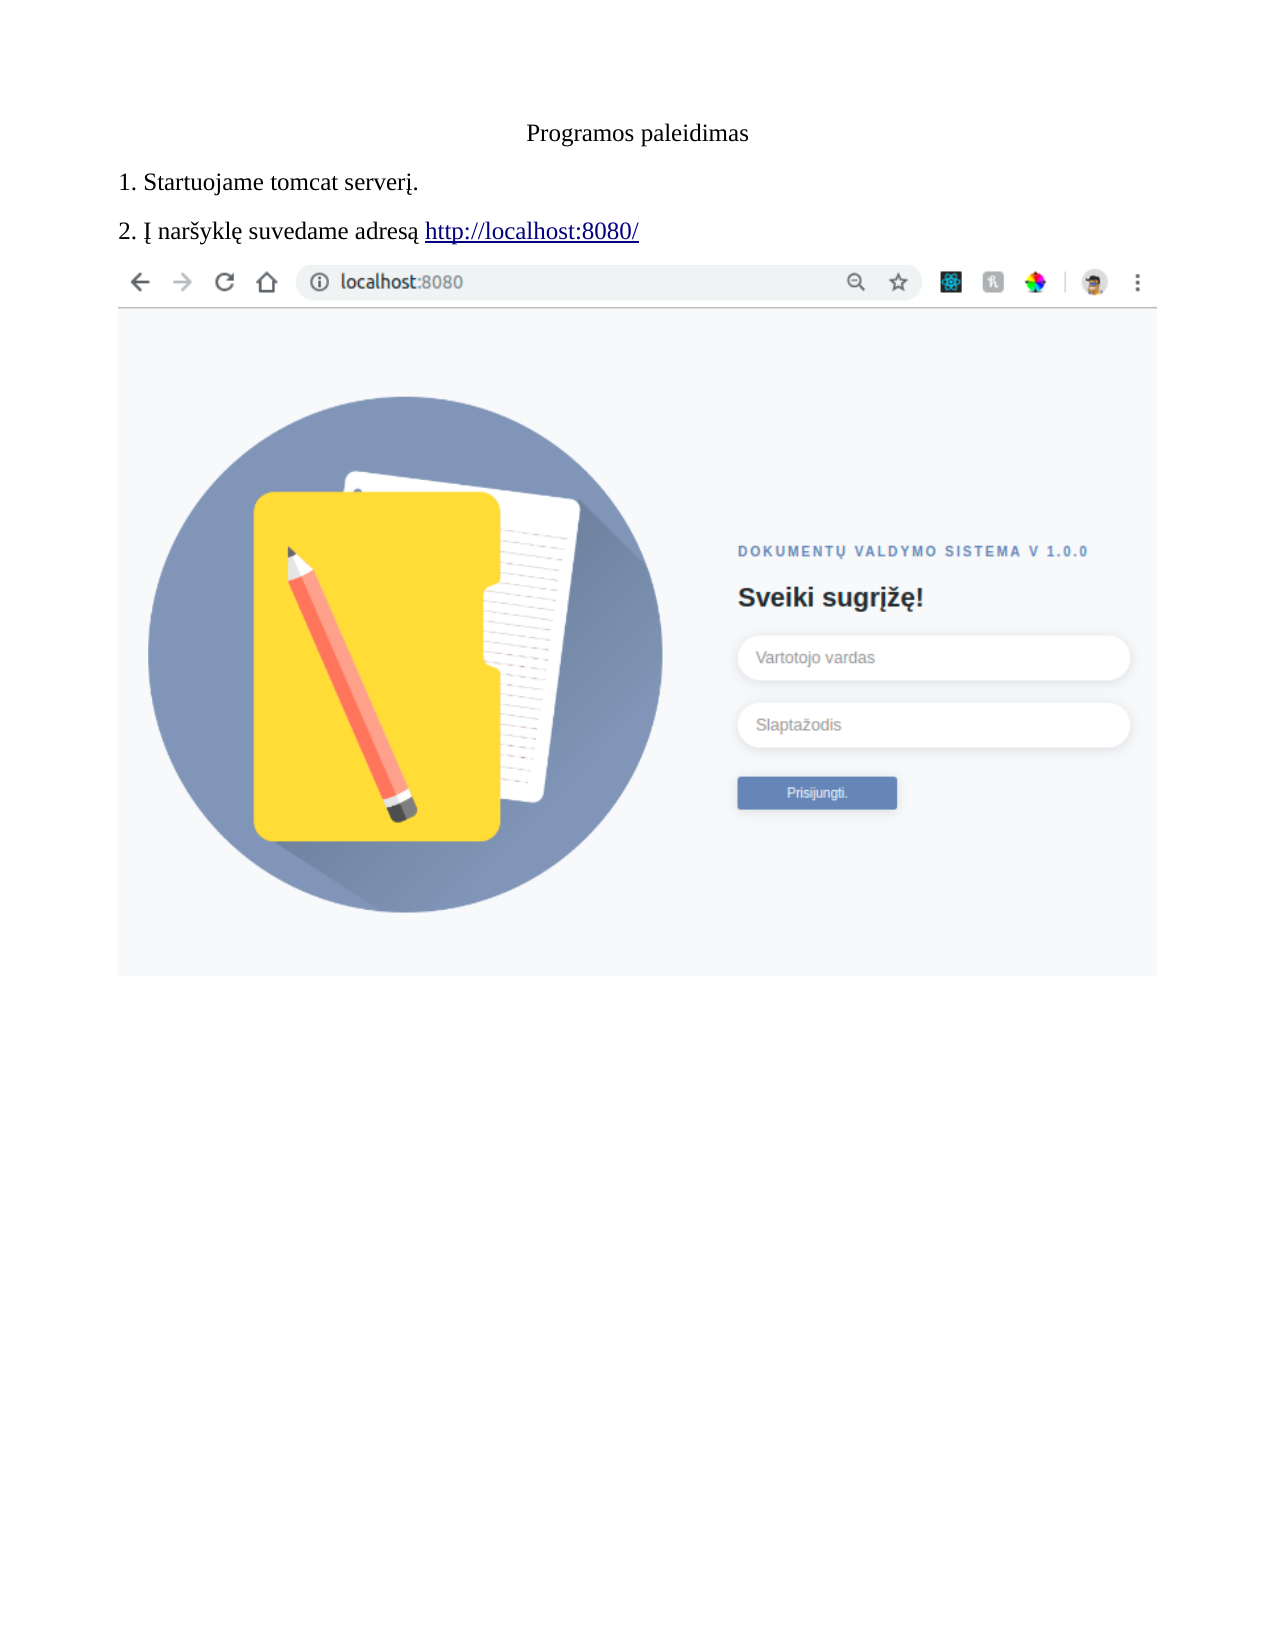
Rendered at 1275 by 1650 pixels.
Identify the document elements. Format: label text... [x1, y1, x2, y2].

picture [118, 265, 1157, 976]
text 1. Startuojame tomcat serverį. [118, 167, 1157, 196]
text Programos paleidimas [118, 118, 1157, 147]
text 2. Į naršyklę suvedame adresą http://localhost:8080/ [118, 216, 1157, 245]
